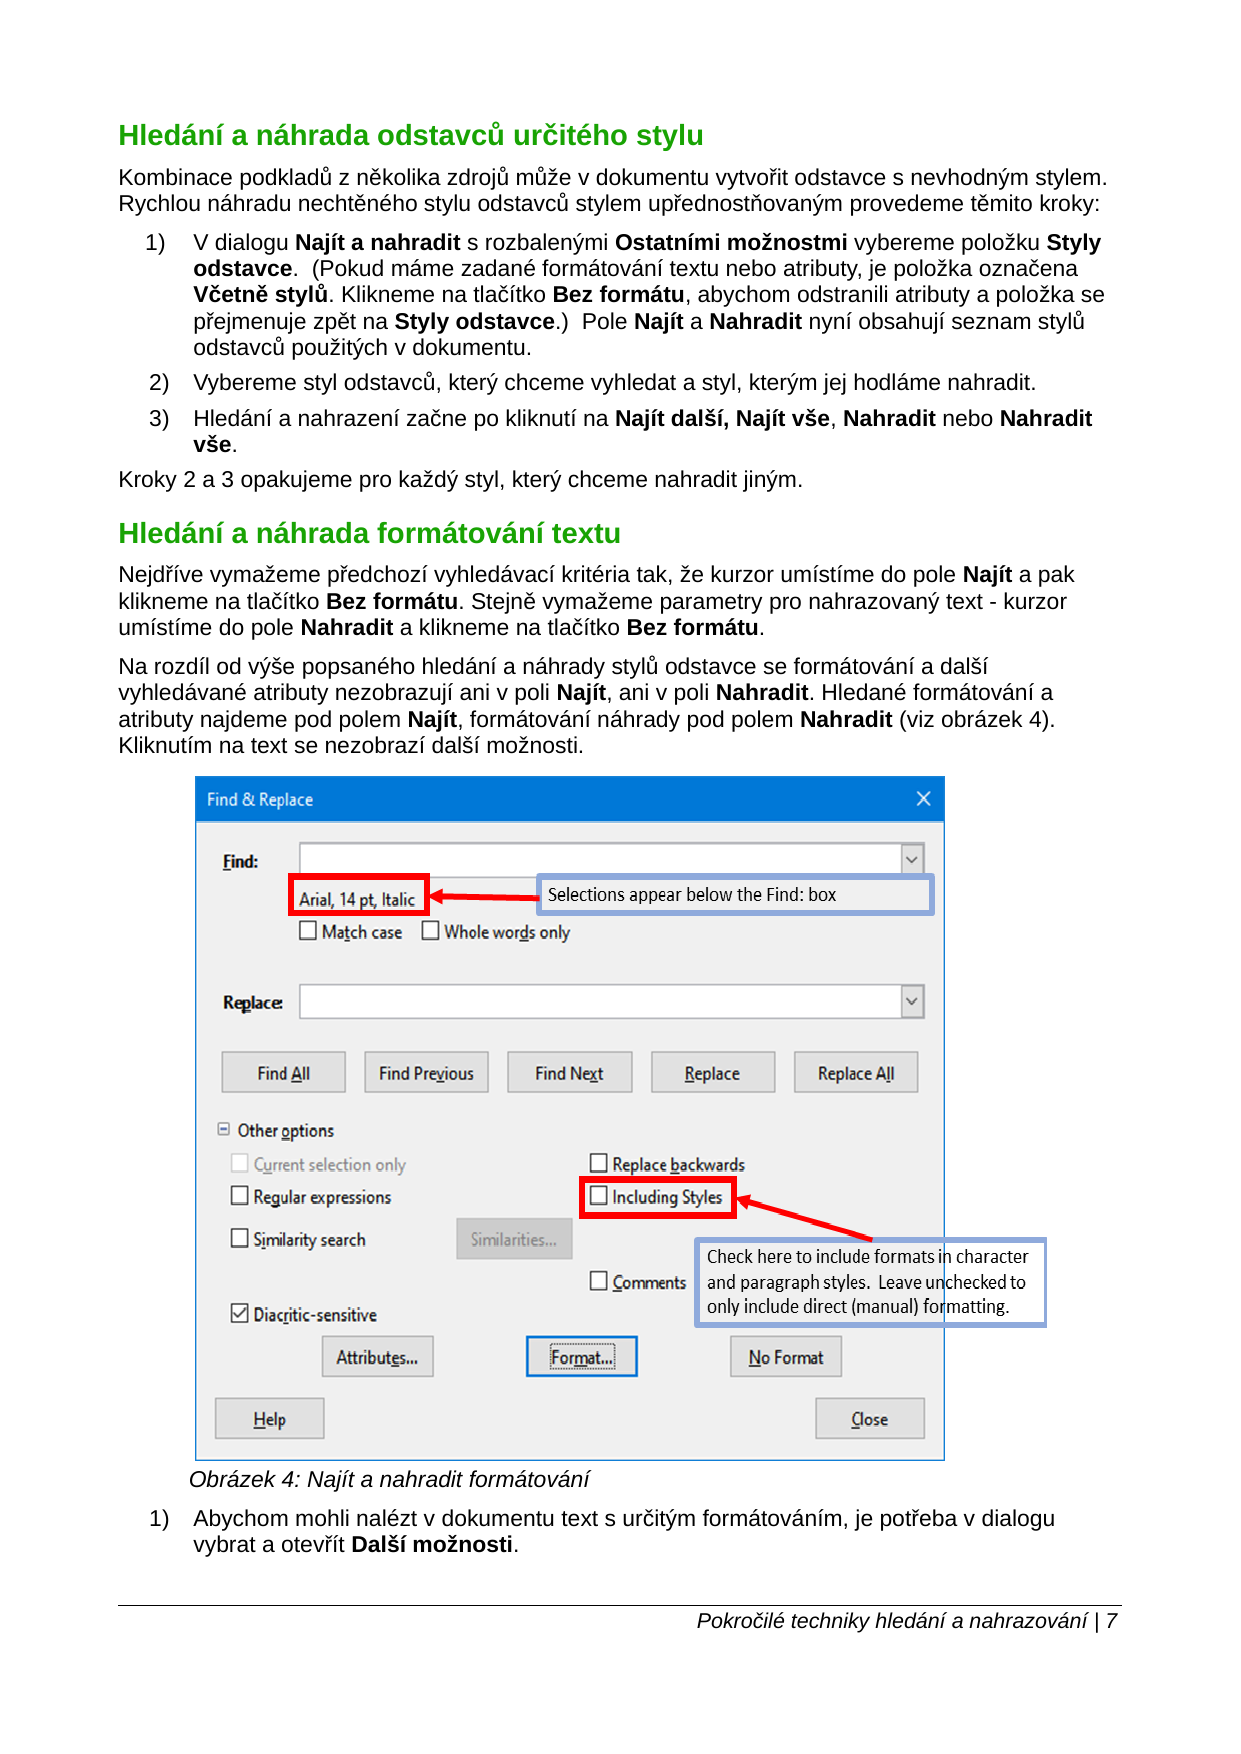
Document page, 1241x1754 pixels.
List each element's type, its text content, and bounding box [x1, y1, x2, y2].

text Na rozdíl od výše popsaného hledání a náhrady stylů odstavce se formátování a další vyhledávané atributy nezobrazují ani v poli Najít, ani v poli Nahradit. Hledané formátování a atributy najdeme pod polem Najít, formátování náhrady pod polem Nahradit (viz obrázek 4). Kliknutím na text se nezobrazí další možnosti. [118, 653, 1122, 758]
list Kombinace podkladů z několika zdrojů může v dokumentu vytvořit odstavce s nevhodným stylem. Rychlou náhradu nechtěného stylu odstavců stylem upřednostňovaným provedeme těmito kroky: [118, 163, 1122, 216]
text Kroky 2 a 3 opakujeme pro každý styl, který chceme nahradit jiným. [118, 466, 1122, 492]
subtitle Hledání a náhrada odstavců určitého stylu [118, 118, 1122, 152]
picture [188, 770, 1038, 1467]
list Abychom mohli nalézt v dokumentu text s určitým formátováním, je potřeba v dialogu vybrat a otevřít Další možnosti. [169, 1504, 1122, 1557]
list Vybereme styl odstavců, který chceme vyhledat a styl, kterým jej hodláme nahradit. [169, 369, 1122, 396]
list V dialogu Najít a nahradit s rozbalenými Ostatními možnostmi vybereme položku Styly odstavce. (Pokud máme zadané formátování textu nebo atributy, je položka označena Včetně stylů. Klikneme na tlačítko Bez formátu, abychom odstranili atributy a položka se přejmenuje zpět na Styly odstavce.) Pole Najít a Nahradit nyní obsahují seznam stylů odstavců použitých v dokumentu. [165, 229, 1122, 360]
text Obrázek 4: Najít a nahradit formátování [188, 1464, 1052, 1493]
text Nejdříve vymažeme předchozí vyhledávací kritéria tak, že kurzor umístíme do pole Najít a pak klikneme na tlačítko Bez formátu. Stejně vymažeme parametry pro nahrazovaný text - kurzor umístíme do pole Nahradit a klikneme na tlačítko Bez formátu. [118, 561, 1122, 640]
subtitle Hledání a náhrada formátování textu [118, 516, 1122, 549]
list Hledání a nahrazení začne po kliknutí na Najít další, Najít vše, Nahradit nebo Nahradit vše. [169, 404, 1122, 457]
